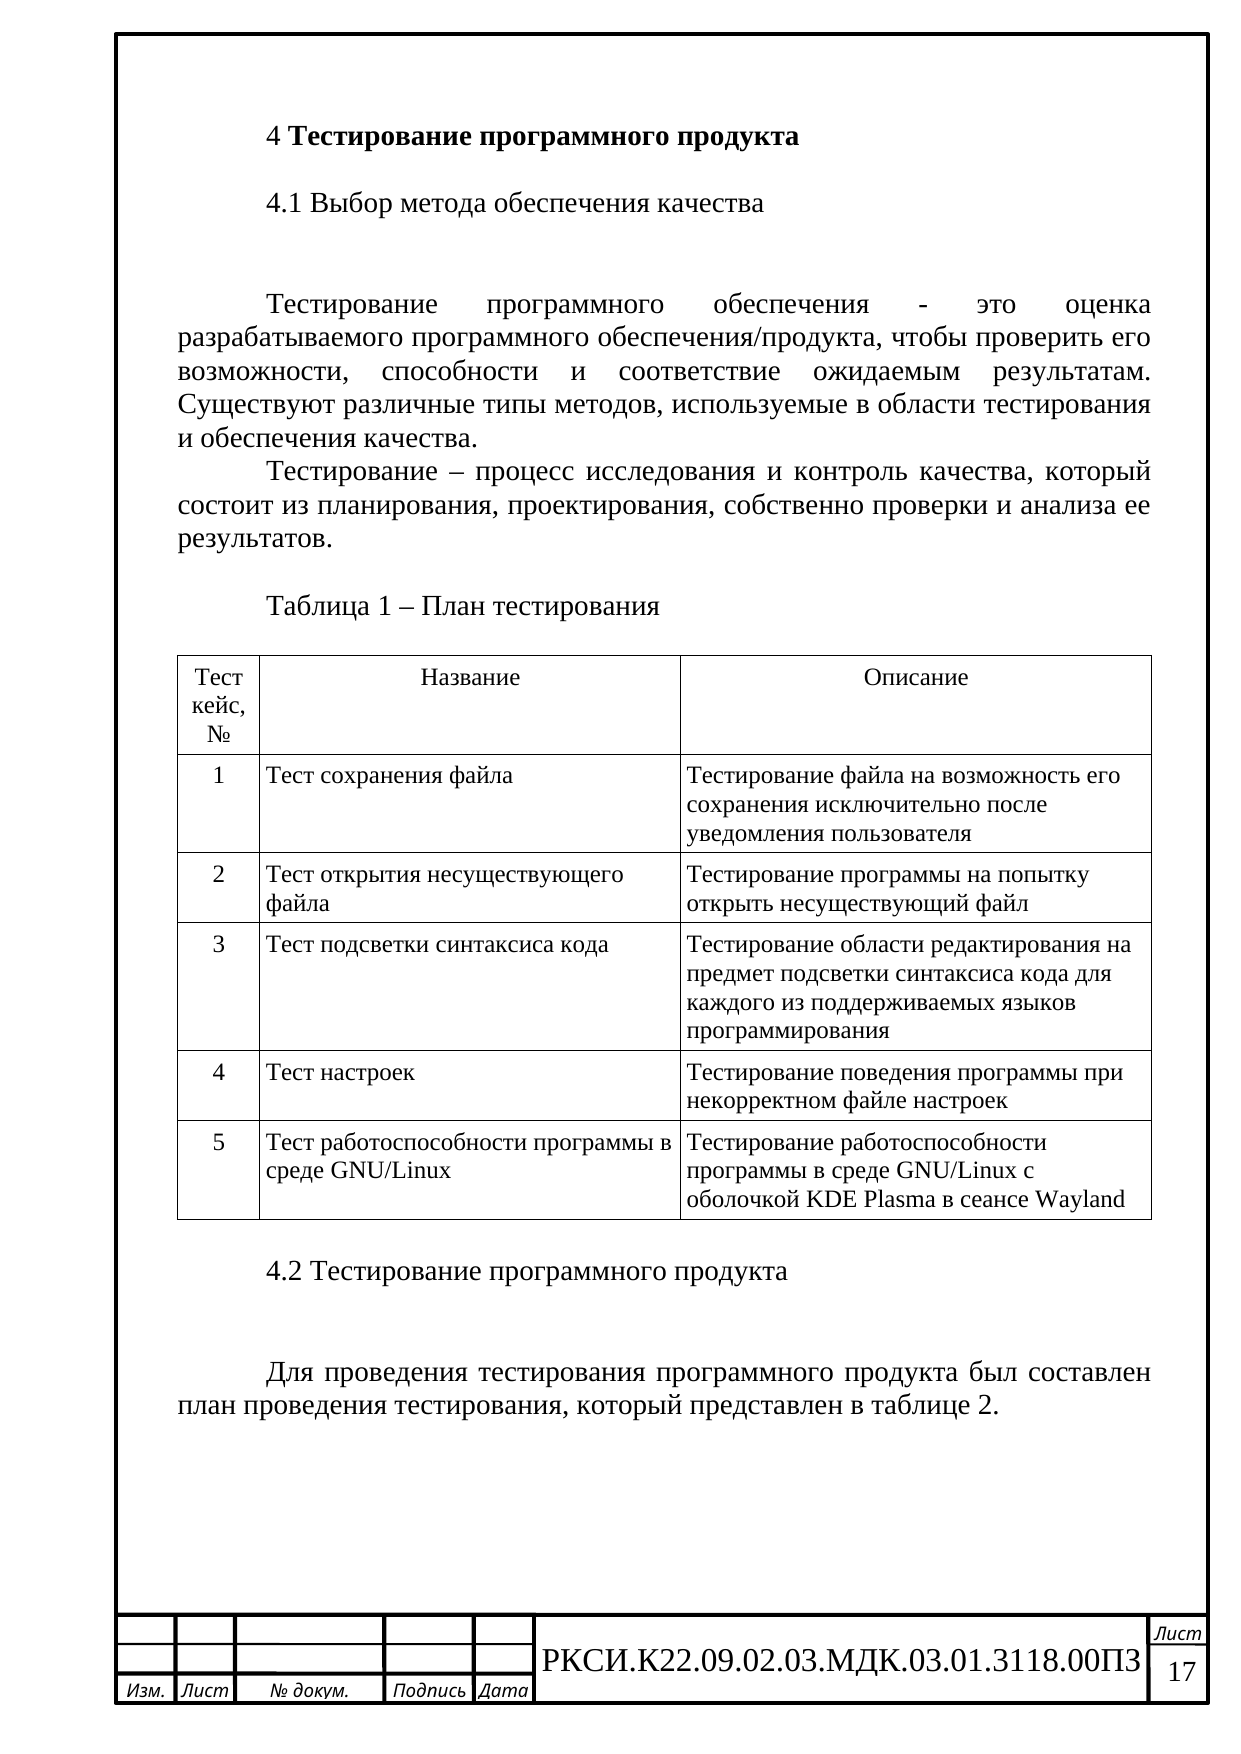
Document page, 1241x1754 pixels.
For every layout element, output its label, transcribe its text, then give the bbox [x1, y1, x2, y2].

table_cell Тестирование поведения программы при некорректном файле настроек [681, 1051, 1151, 1120]
subtitle 4.2 Тестирование программного продукта [177, 1253, 1152, 1287]
table_cell 4 [178, 1051, 259, 1120]
table_header Название [260, 656, 680, 753]
table_cell Тест открытия несуществующего файла [260, 853, 680, 922]
table_cell Тест сохранения файла [260, 755, 680, 852]
list Для проведения тестирования программного продукта был составлен план проведения тестирования, который представлен в таблице 2. [177, 1354, 1152, 1421]
table_cell 1 [178, 755, 259, 852]
table_cell 3 [178, 923, 259, 1050]
subtitle 4 Тестирование программного продукта [177, 118, 1152, 152]
subtitle 4.1 Выбор метода обеспечения качества [177, 185, 1152, 219]
list Тестирование – процесс исследования и контроль качества, который состоит из планирования, проектирования, собственно проверки и анализа ее результатов. [177, 453, 1152, 554]
list Таблица 1 – План тестирования [177, 588, 1152, 621]
table_header Тест кейс, № [178, 656, 259, 753]
table_cell Тест работоспособности программы в среде GNU/Linux [260, 1121, 680, 1218]
table_cell Тестирование работоспособности программы в среде GNU/Linux с оболочкой KDE Plasma в сеансе Wayland [681, 1121, 1151, 1218]
table_cell Тестирование файла на возможность его сохранения исключительно после уведомления пользователя [681, 755, 1151, 852]
table_cell Тест настроек [260, 1051, 680, 1120]
table_cell Тестирование области редактирования на предмет подсветки синтаксиса кода для каждого из поддерживаемых языков программирования [681, 923, 1151, 1050]
table_header Описание [681, 656, 1151, 753]
table_cell Тест подсветки синтаксиса кода [260, 923, 680, 1050]
table_cell 5 [178, 1121, 259, 1218]
list Тестирование программного обеспечения - это оценка разрабатываемого программного обеспечения/продукта, чтобы проверить его возможности, способности и соответствие ожидаемым результатам. Существуют различные типы методов, используемые в области тестирования и обеспечения качества. [177, 286, 1152, 453]
table_cell Тестирование программы на попытку открыть несуществующий файл [681, 853, 1151, 922]
table_cell 2 [178, 853, 259, 922]
